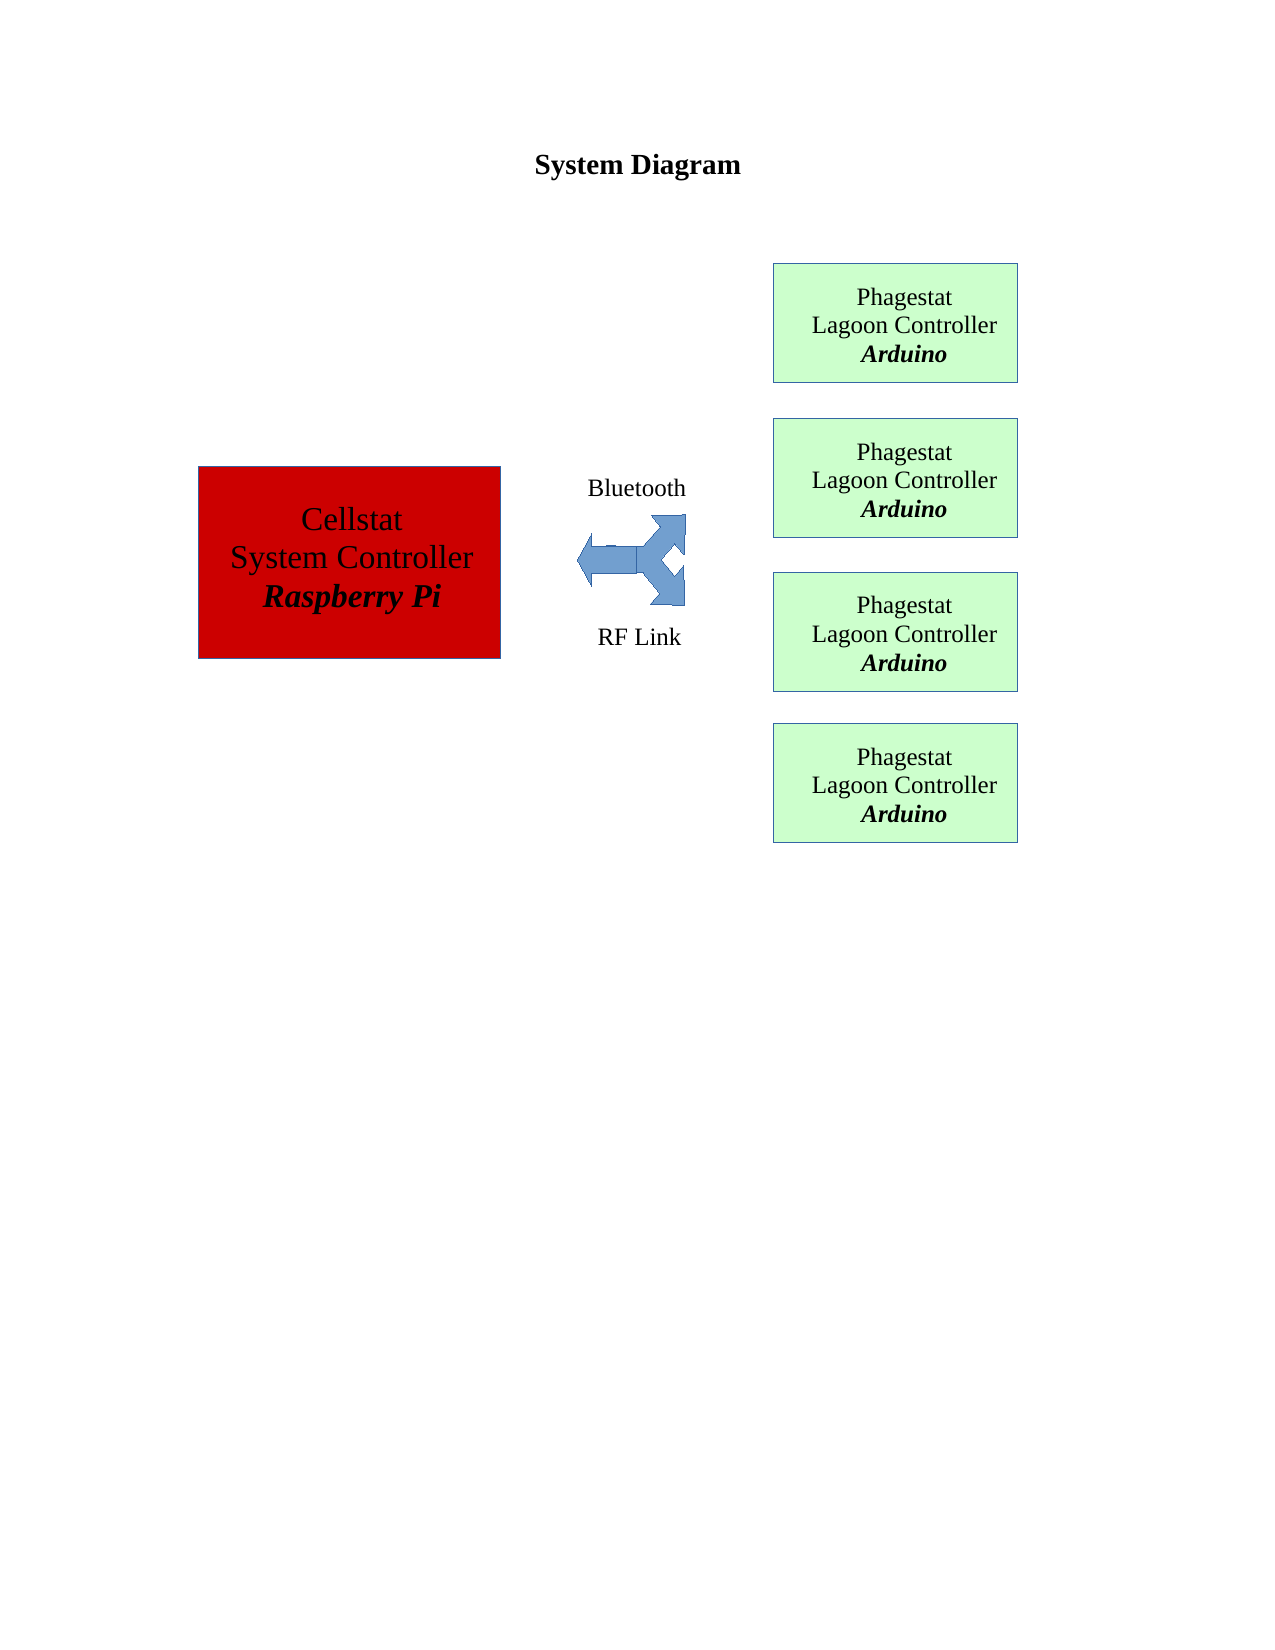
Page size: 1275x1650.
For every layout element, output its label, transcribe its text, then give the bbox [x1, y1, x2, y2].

text System Diagram [118, 147, 1157, 180]
